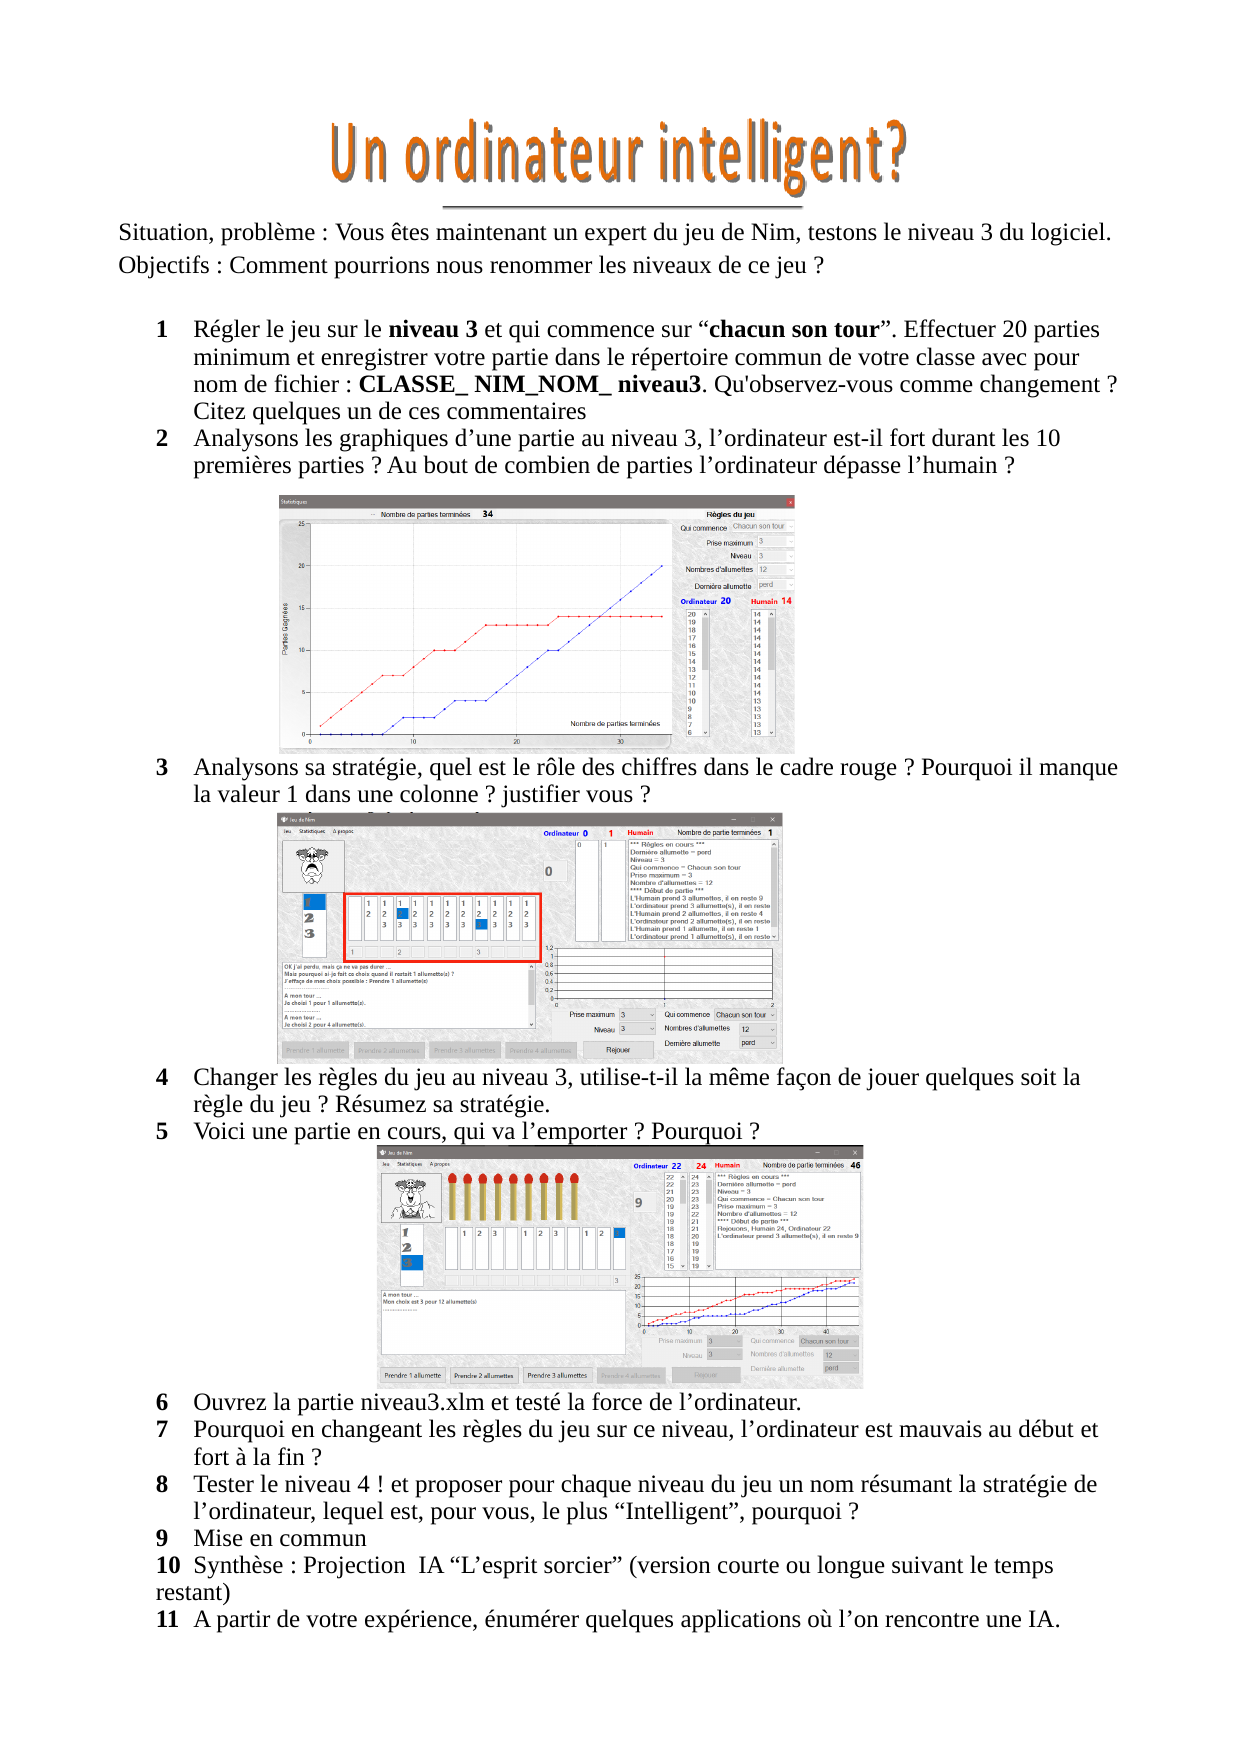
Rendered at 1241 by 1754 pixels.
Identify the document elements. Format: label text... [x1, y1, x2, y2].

list Synthèse : Projection IA “L’esprit sorcier” (version courte ou longue suivant le temps restant) [156, 1552, 1122, 1606]
list Ouvrez la partie niveau3.xlm et testé la force de l’ordinateur. [156, 1145, 1122, 1416]
list Voici une partie en cours, qui va l’emporter ? Pourquoi ? [156, 1118, 1122, 1145]
list Changer les règles du jeu au niveau 3, utilise-t-il la même façon de jouer quelques soit la règle du jeu ? Résumez sa stratégie. [156, 808, 1122, 1118]
picture [442, 206, 807, 212]
text Objectifs : Comment pourrions nous renommer les niveaux de ce jeu ? [118, 250, 1122, 279]
list Mise en commun [156, 1524, 1122, 1552]
text Situation, problème : Vous êtes maintenant un expert du jeu de Nim, testons le niveau 3 du logiciel. [118, 217, 1122, 246]
list A partir de votre expérience, énumérer quelques applications où l’on rencontre une IA. [156, 1606, 1122, 1633]
picture [279, 495, 795, 754]
picture [376, 1145, 864, 1389]
list Régler le jeu sur le niveau 3 et qui commence sur “chacun son tour”. Effectuer 20 parties minimum et enregistrer votre partie dans le répertoire commun de votre classe avec pour nom de fichier : CLASSE_ NIM_NOM_ niveau3. Qu'observez-vous comme changement ?Citez quelques un de ces commentaires [156, 316, 1122, 424]
list Analysons les graphiques d’une partie au niveau 3, l’ordinateur est-il fort durant les 10 premières parties ? Au bout de combien de parties l’ordinateur dépasse l’humain ? [156, 424, 1122, 479]
picture [331, 118, 909, 199]
list Analysons sa stratégie, quel est le rôle des chiffres dans le cadre rouge ? Pourquoi il manque la valeur 1 dans une colonne ? justifier vous ? [156, 479, 1122, 808]
list Tester le niveau 4 ! et proposer pour chaque niveau du jeu un nom résumant la stratégie de l’ordinateur, lequel est, pour vous, le plus “Intelligent”, pourquoi ? [156, 1470, 1122, 1524]
list Pourquoi en changeant les règles du jeu sur ce niveau, l’ordinateur est mauvais au début et fort à la fin ? [156, 1416, 1122, 1470]
picture [277, 812, 783, 1064]
